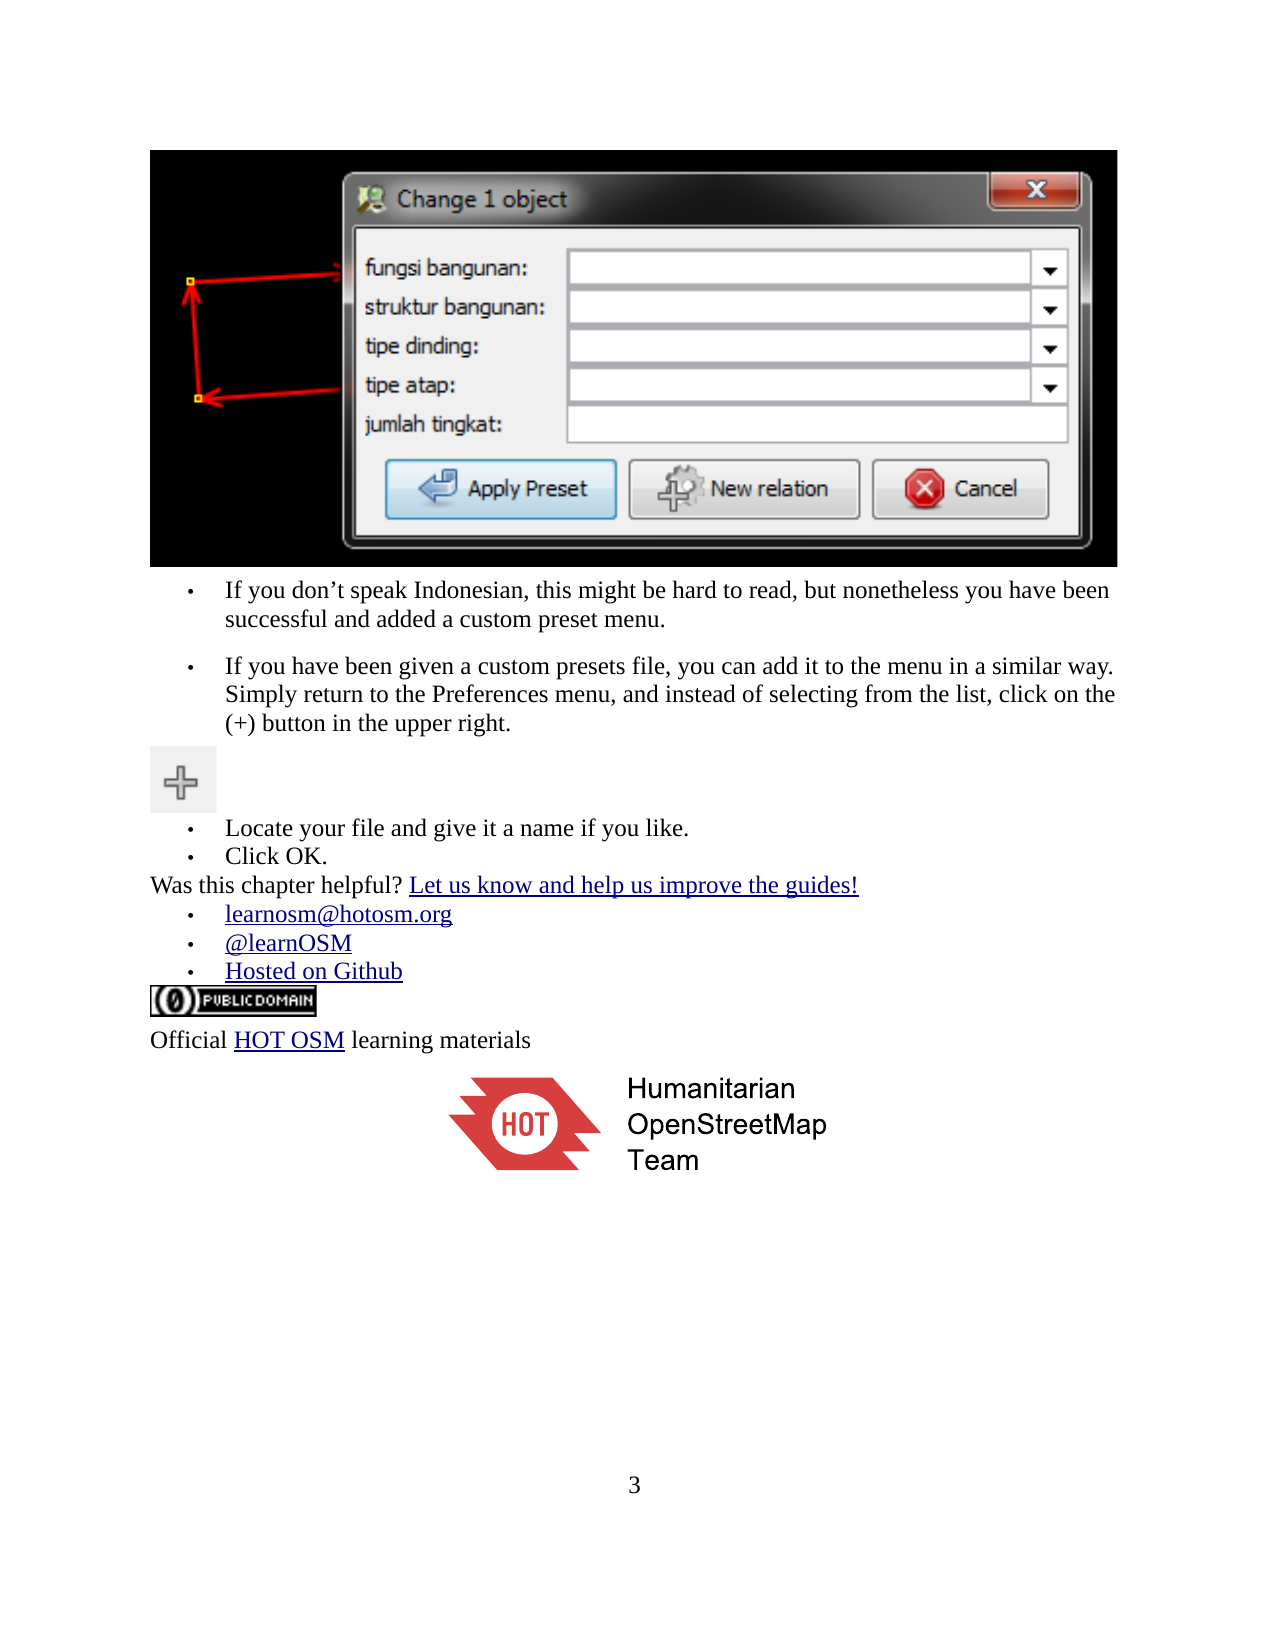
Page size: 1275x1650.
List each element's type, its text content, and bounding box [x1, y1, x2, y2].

list @learnOSM [187, 928, 1125, 956]
picture [150, 746, 217, 813]
text Official HOT OSM learning materials [150, 1025, 1125, 1054]
text Was this chapter helpful? Let us know and help us improve the guides! [150, 870, 1125, 899]
list If you have been given a custom presets file, you can add it to the menu in a similar way. Simply return to the Preferences menu, and instead of selecting from the list, click on the (+) button in the upper right. [187, 651, 1125, 737]
list If you don’t speak Indonesian, this might be hard to read, but nonetheless you have been successful and added a custom preset menu. [187, 575, 1125, 633]
picture [150, 150, 1118, 567]
list Hosted on Github [187, 956, 1125, 985]
list Click OK. [187, 841, 1125, 870]
picture [150, 985, 317, 1017]
list learnosm@hotosm.org [187, 899, 1125, 928]
list Locate your file and give it a name if you like. [187, 813, 1125, 841]
